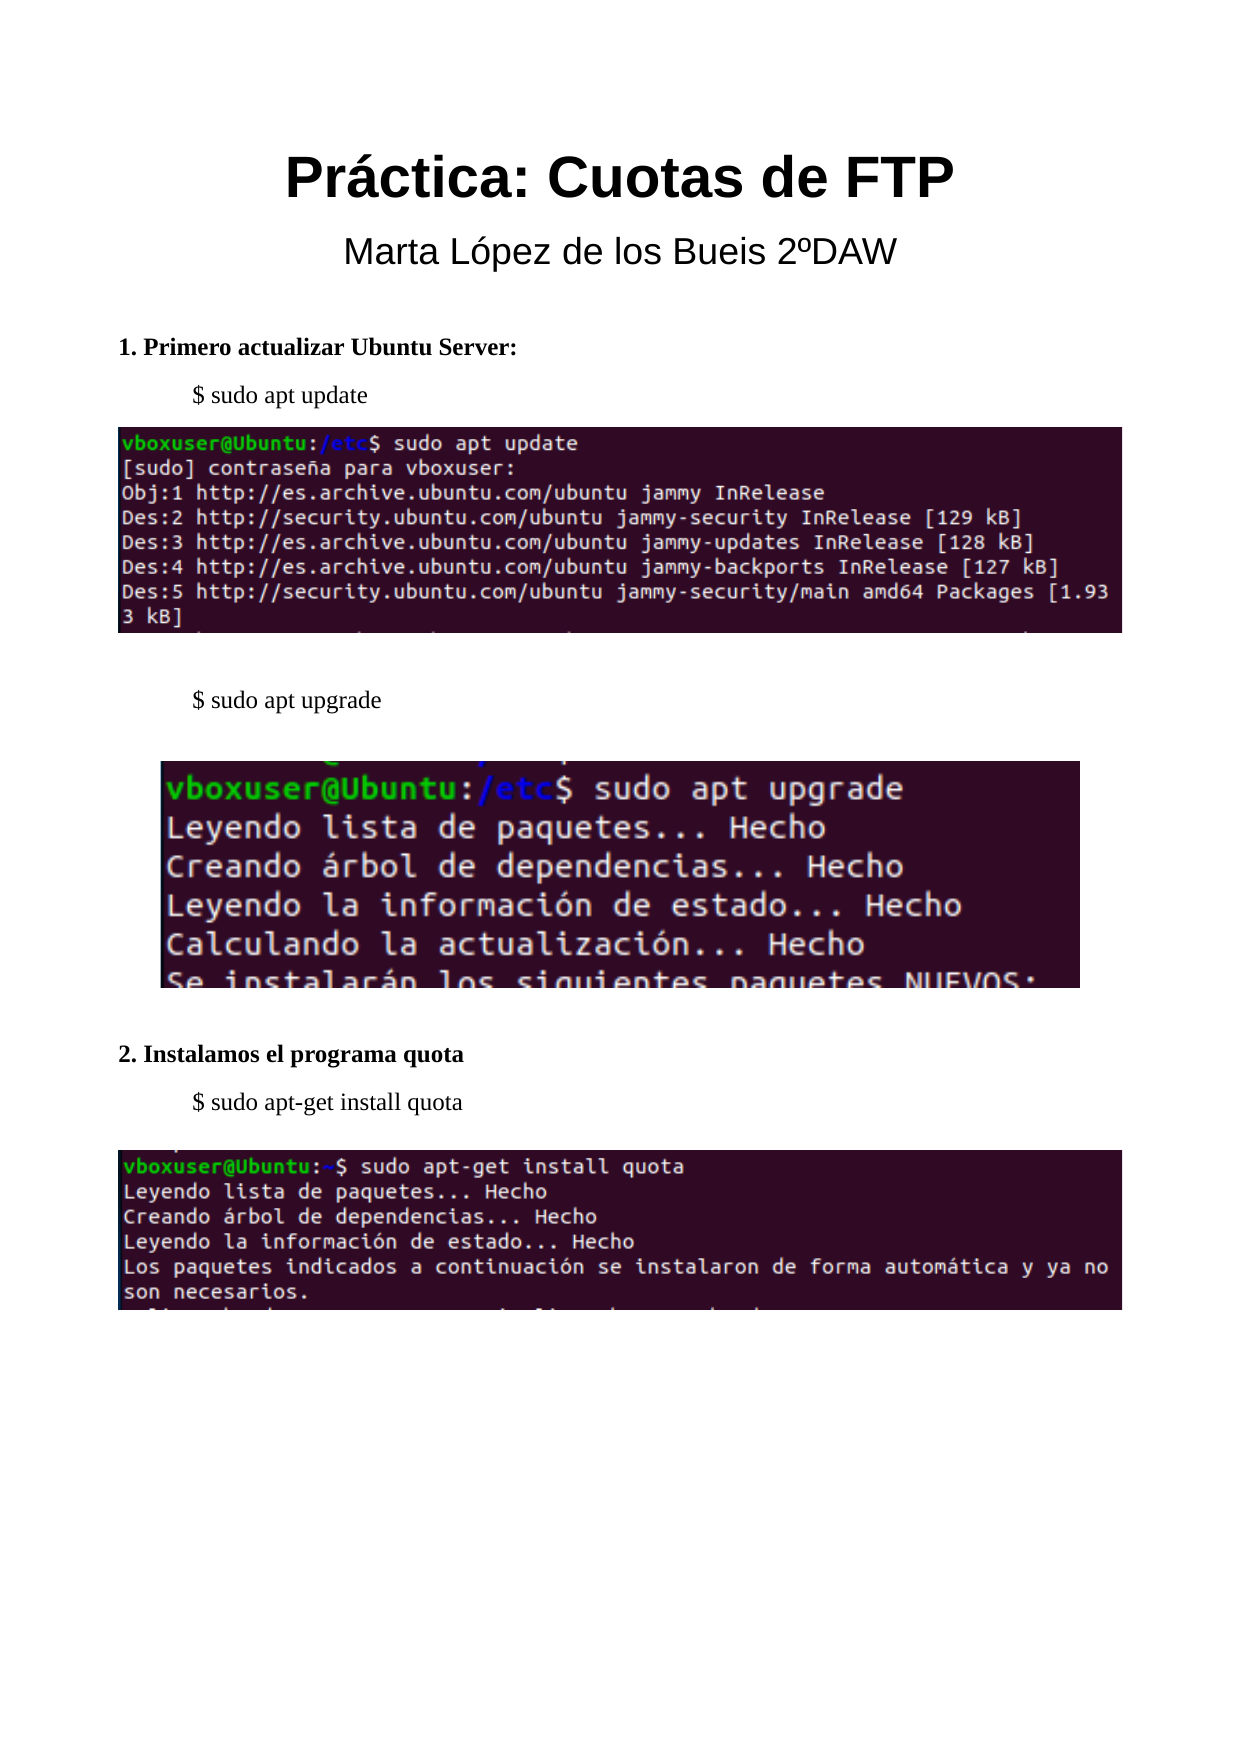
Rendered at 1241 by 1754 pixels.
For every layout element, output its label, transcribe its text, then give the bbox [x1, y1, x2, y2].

picture [160, 761, 1080, 988]
text $ sudo apt update [118, 380, 1122, 408]
picture [118, 1150, 1123, 1310]
picture [118, 427, 1123, 633]
subtitle Marta López de los Bueis 2ºDAW [118, 229, 1122, 272]
text $ sudo apt-get install quota [118, 1087, 1122, 1116]
text 2. Instalamos el programa quota [118, 1039, 1122, 1068]
text $ sudo apt upgrade [118, 685, 1122, 713]
title Práctica: Cuotas de FTP [118, 143, 1122, 210]
text 1. Primero actualizar Ubuntu Server: [118, 332, 1122, 361]
